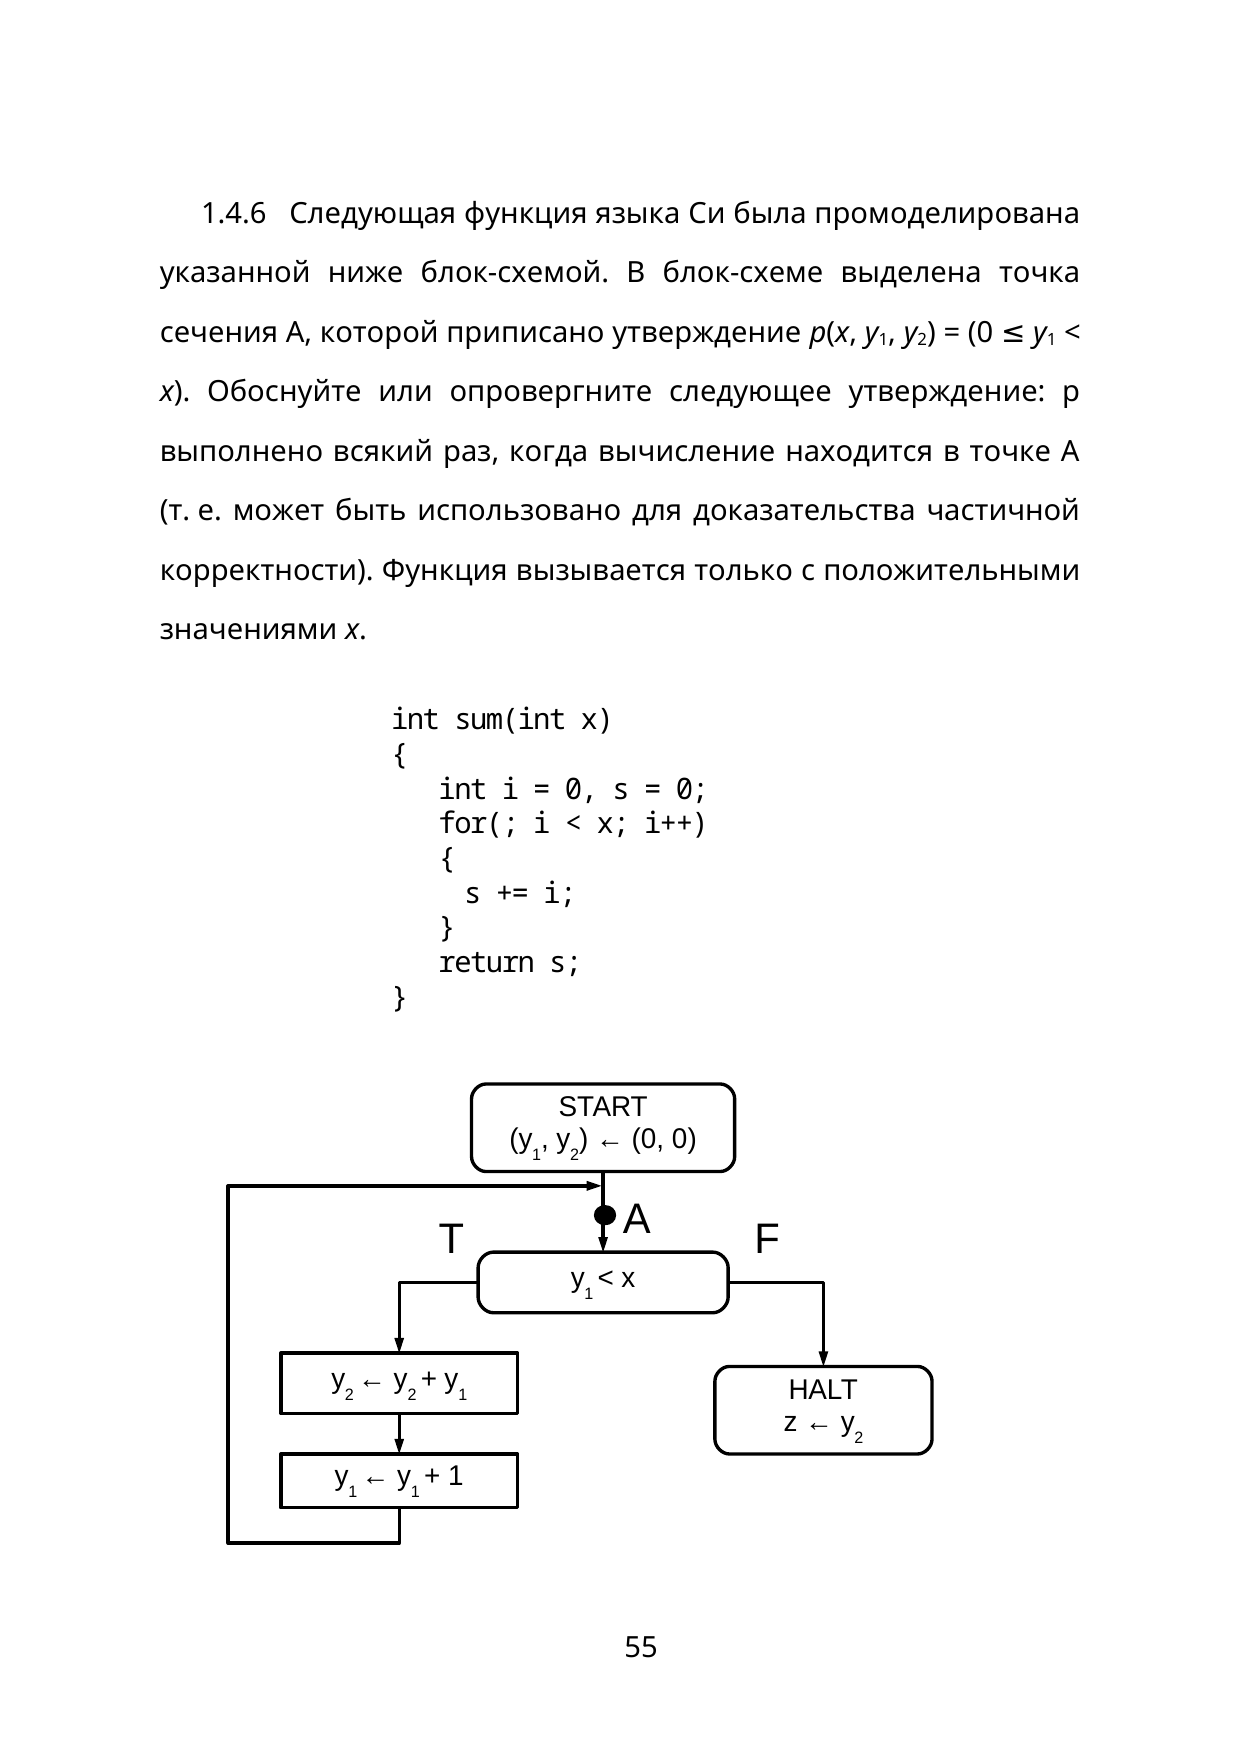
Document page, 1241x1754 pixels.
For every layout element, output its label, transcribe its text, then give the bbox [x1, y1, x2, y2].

subtitle Следующая функция языка Си была промоделирована указанной ниже блок-схемой. В блок-схеме выделена точка сечения А, которой приписано утверждение p(x, y1, y2) = (0 ≤ y1 < x). Обос­нуйте или опровергните следующее утверждение: p выполнено вся­кий раз, когда вычисление находится в точке А (т. е. может быть использовано для доказательства частичной корректности). Функ­ция вызывается только с положительными значениями х. [159, 192, 1081, 648]
